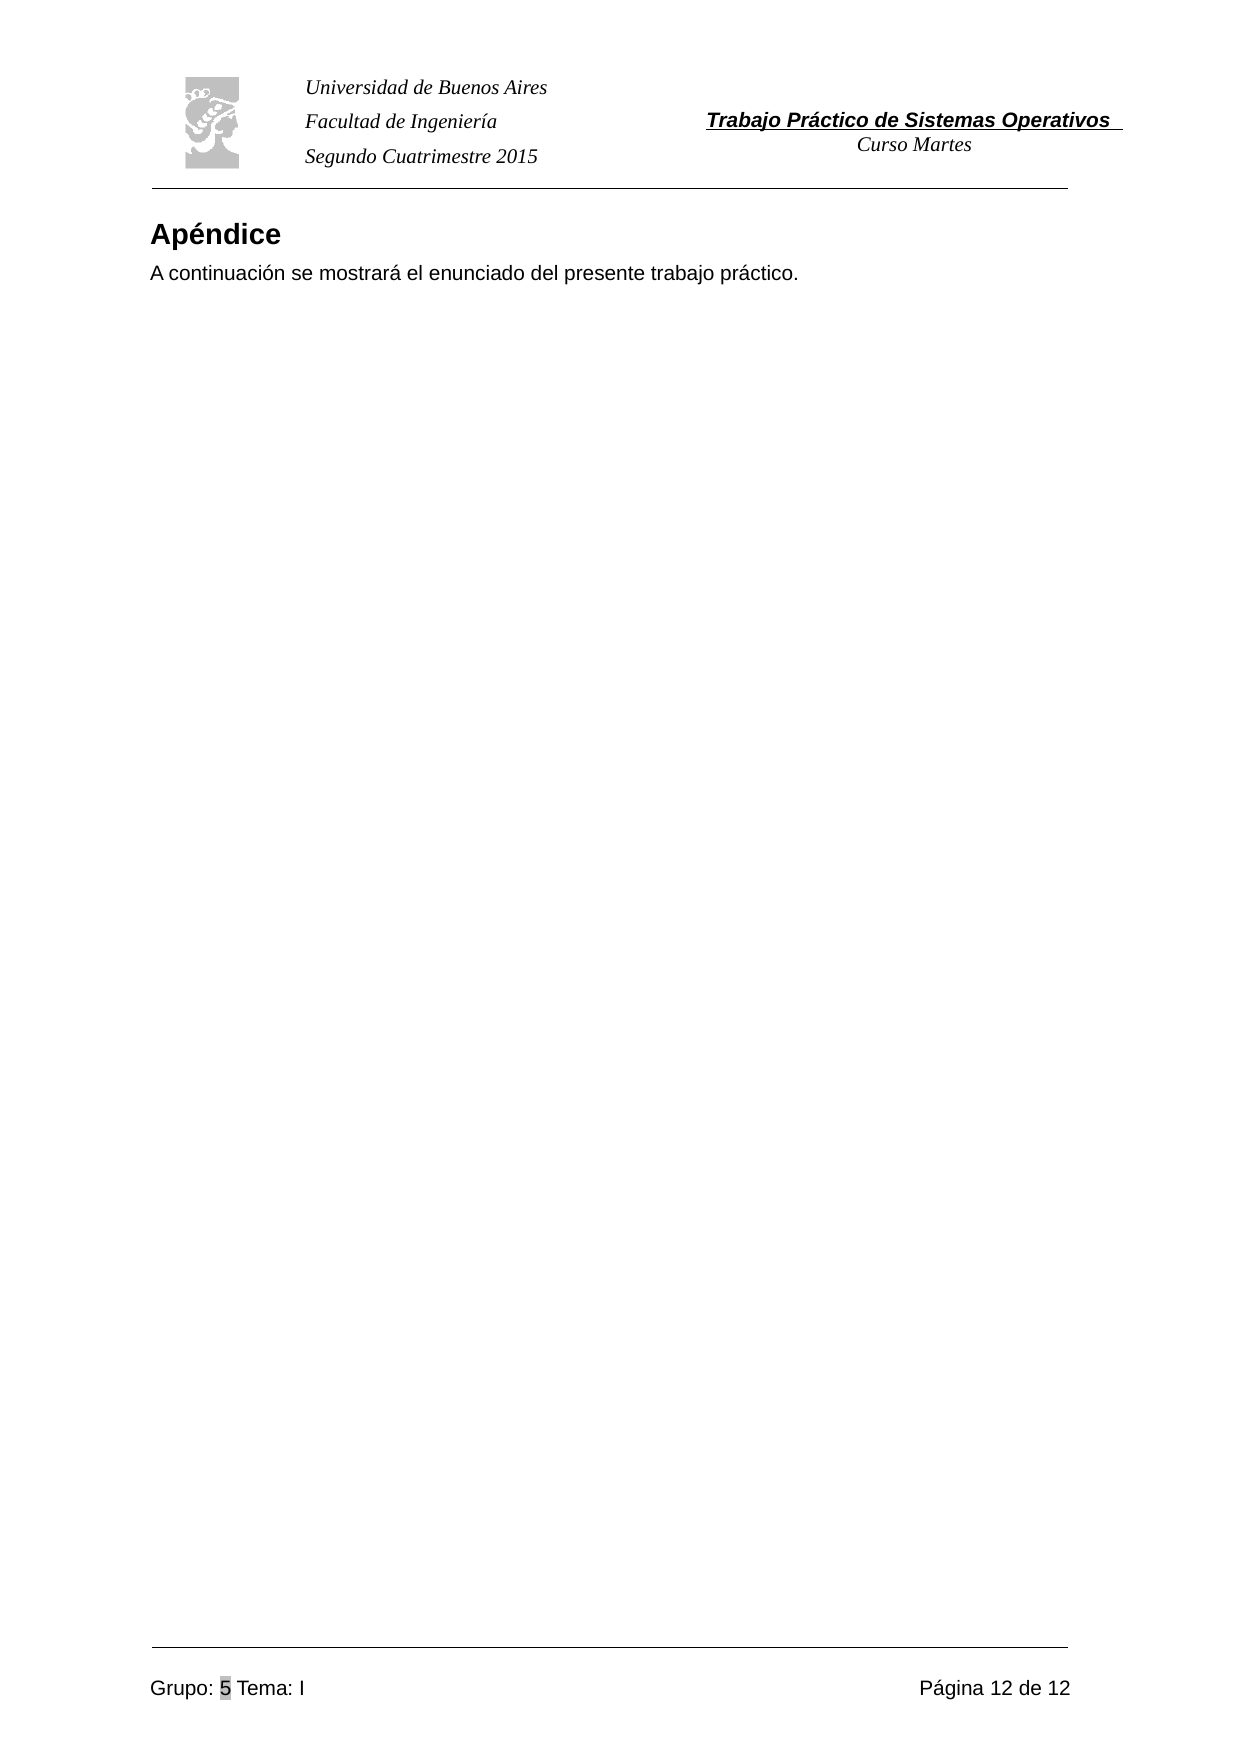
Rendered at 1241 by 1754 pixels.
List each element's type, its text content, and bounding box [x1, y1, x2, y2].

text A continuación se mostrará el enunciado del presente trabajo práctico. [150, 261, 1090, 285]
picture [183, 74, 246, 171]
subtitle Apéndice [150, 217, 1090, 251]
